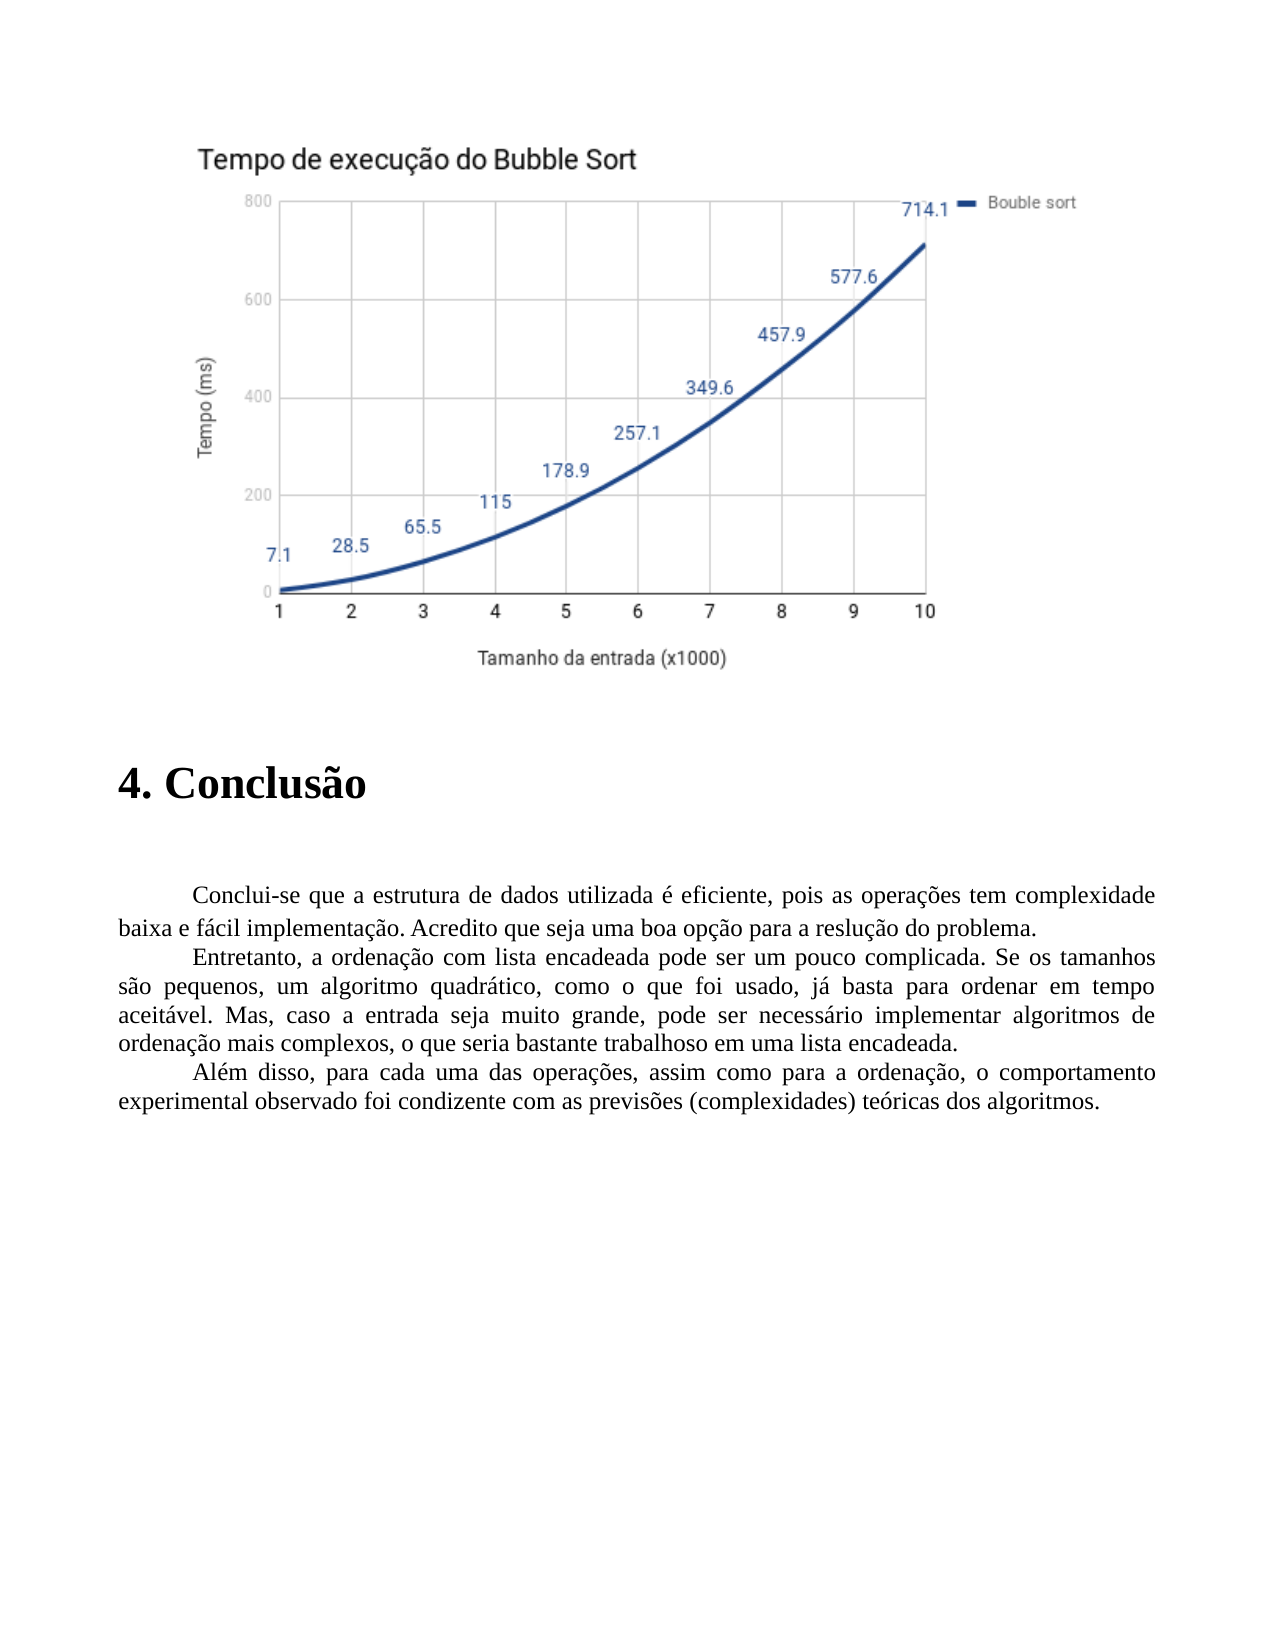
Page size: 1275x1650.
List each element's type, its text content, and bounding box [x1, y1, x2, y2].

text Conclui-se que a estrutura de dados utilizada é eficiente, pois as operações tem complexidade baixa e fácil implementação. Acredito que seja uma boa opção para a reslução do problema. [118, 861, 1157, 942]
text 4. Conclusão [118, 755, 1157, 808]
picture [168, 118, 1107, 698]
text Além disso, para cada uma das operações, assim como para a ordenação, o comportamento experimental observado foi condizente com as previsões (complexidades) teóricas dos algoritmos. [118, 1057, 1157, 1115]
text Entretanto, a ordenação com lista encadeada pode ser um pouco complicada. Se os tamanhos são pequenos, um algoritmo quadrático, como o que foi usado, já basta para ordenar em tempo aceitável. Mas, caso a entrada seja muito grande, pode ser necessário implementar algoritmos de ordenação mais complexos, o que seria bastante trabalhoso em uma lista encadeada. [118, 942, 1157, 1057]
